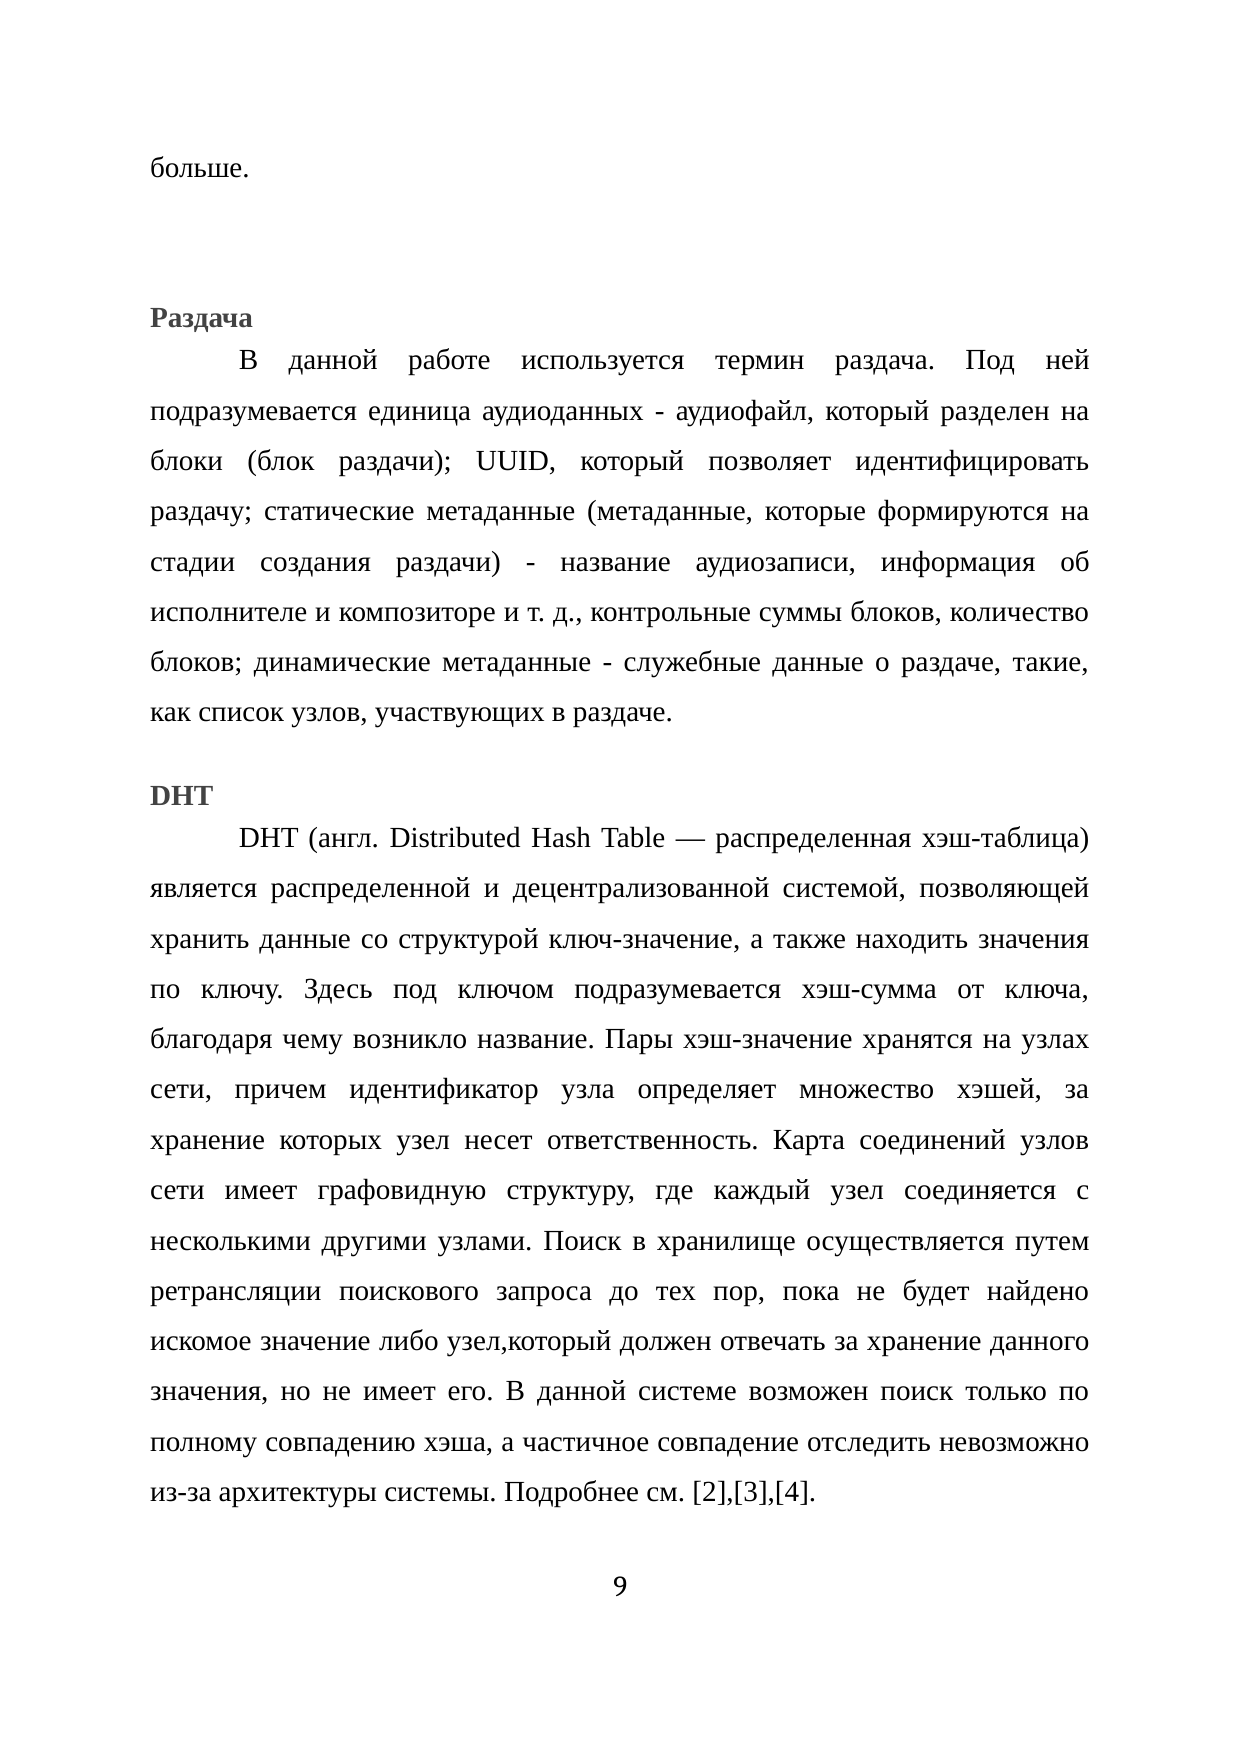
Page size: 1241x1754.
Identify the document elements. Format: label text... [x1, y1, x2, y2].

subtitle DHT [150, 778, 1090, 812]
text В данной работе используется термин раздача. Под ней подразумевается единица аудиоданных - аудиофайл, который разделен на блоки (блок раздачи); UUID, который позволяет идентифицировать раздачу; статические метаданные (метаданные, которые формируются на стадии создания раздачи) - название аудиозаписи, информация об исполнителе и композиторе и т. д., контрольные суммы блоков, количество блоков; динамические метаданные - служебные данные о раздаче, такие, как список узлов, участвующих в раздаче. [150, 342, 1090, 728]
text DHT (англ. Distributed Hash Table — распределенная хэш-таблица) является распределенной и децентрализованной системой, позволяющей хранить данные со структурой ключ-значение, а также находить значения по ключу. Здесь под ключом подразумевается хэш-сумма от ключа, благодаря чему возникло название. Пары хэш-значение хранятся на узлах сети, причем идентификатор узла определяет множество хэшей, за хранение которых узел несет ответственность. Карта соединений узлов сети имеет графовидную структуру, где каждый узел соединяется с несколькими другими узлами. Поиск в хранилище осуществляется путем ретрансляции поискового запроса до тех пор, пока не будет найдено искомое значение либо узел,который должен отвечать за хранение данного значения, но не имеет его. В данной системе возможен поиск только по полному совпадению хэша, а частичное совпадение отследить невозможно из-за архитектуры системы. Подробнее см. [2],[3],[4]. [150, 820, 1090, 1508]
subtitle Раздача [150, 301, 1090, 334]
text больше. [150, 150, 1090, 183]
